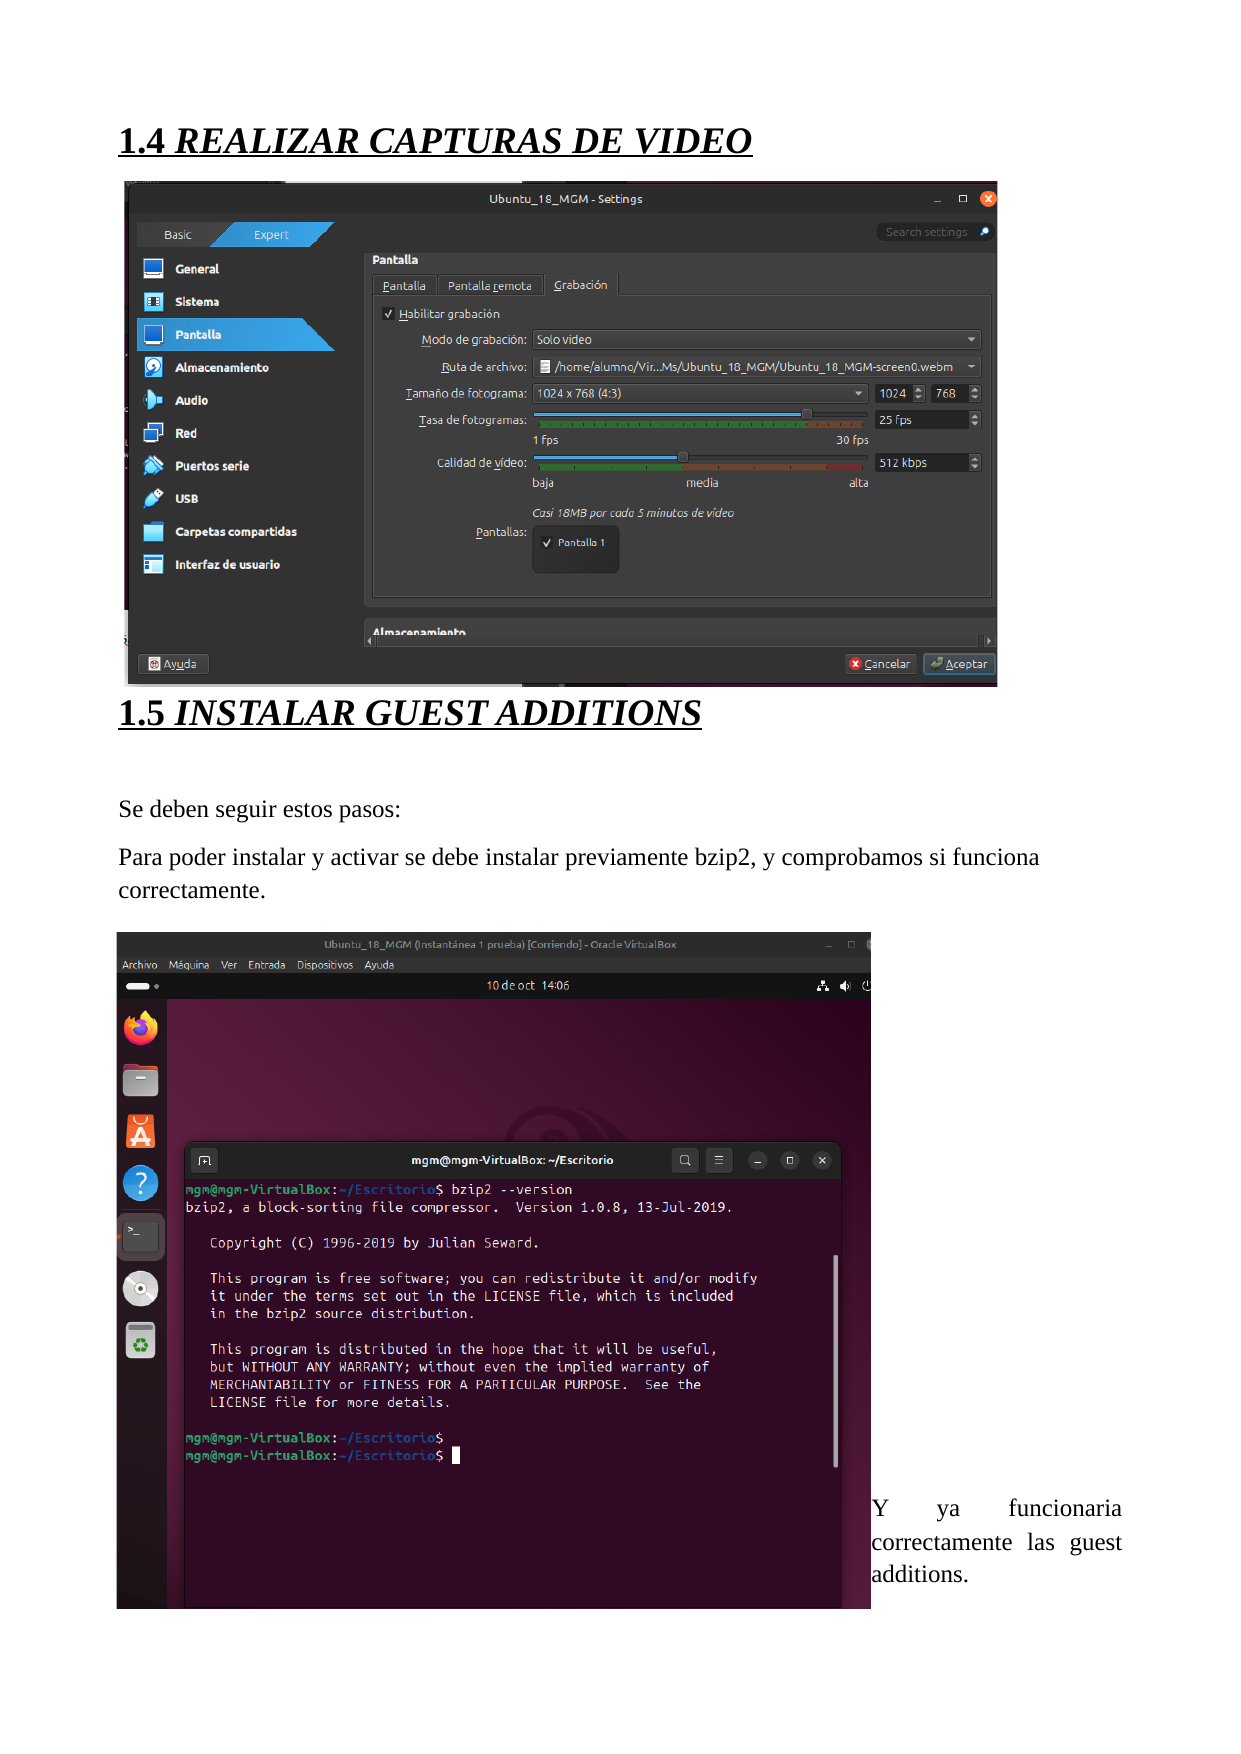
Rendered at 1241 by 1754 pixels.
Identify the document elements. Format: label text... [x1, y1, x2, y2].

subtitle 1.4 REALIZAR CAPTURAS DE VIDEO [118, 118, 1122, 161]
text Para poder instalar y activar se debe instalar previamente bzip2, y comprobamos si funciona correctamente. [118, 842, 1122, 903]
subtitle 1.5 INSTALAR GUEST ADDITIONS [118, 691, 1122, 734]
text Se deben seguir estos pasos: [118, 794, 1122, 823]
text Y ya funcionaria correctamente las guest additions. [871, 1493, 1122, 1588]
picture [124, 181, 998, 687]
picture [116, 932, 871, 1609]
